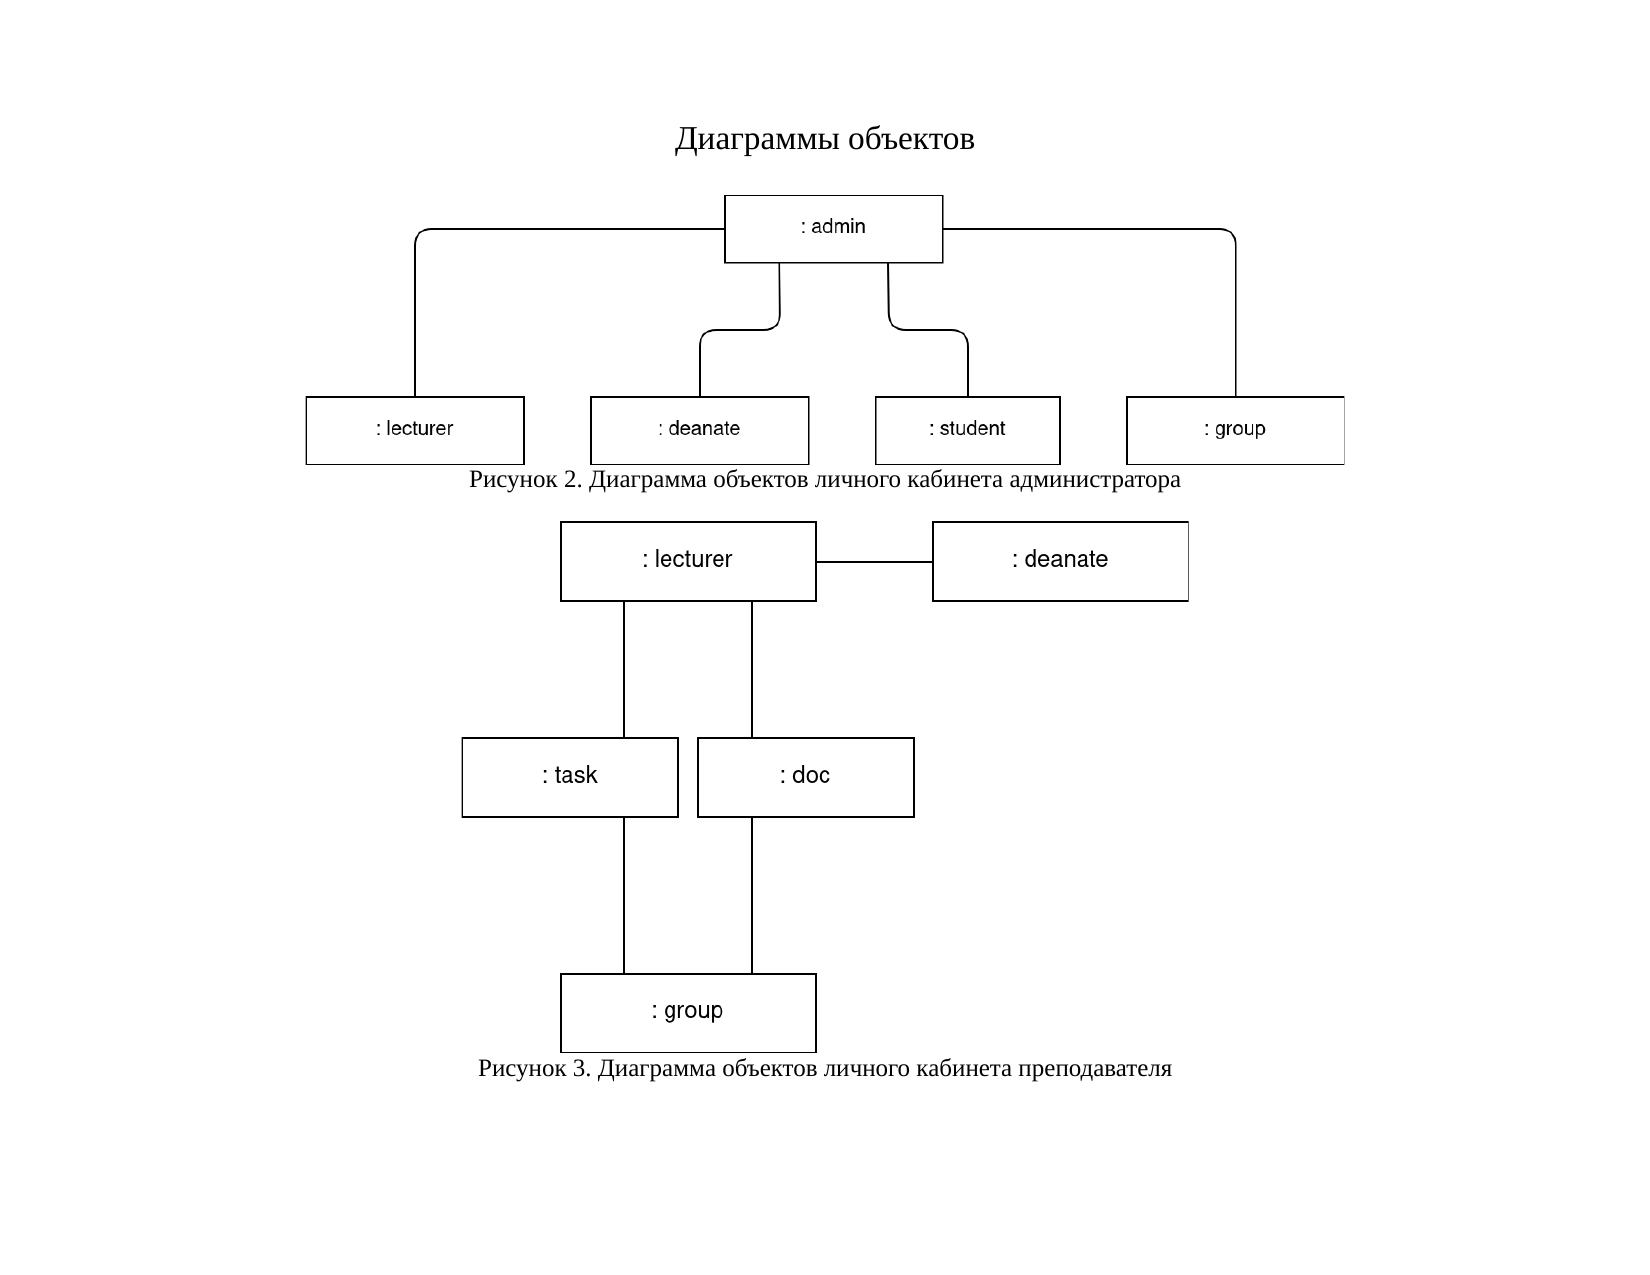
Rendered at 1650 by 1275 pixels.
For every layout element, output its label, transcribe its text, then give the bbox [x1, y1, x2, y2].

text Рисунок 2. Диаграмма объектов личного кабинета администратора [118, 195, 1532, 493]
text Диаграммы объектов [118, 118, 1532, 156]
picture [305, 195, 1345, 465]
text Рисунок 3. Диаграмма объектов личного кабинета преподавателя [118, 522, 1532, 1082]
picture [461, 521, 1189, 1053]
